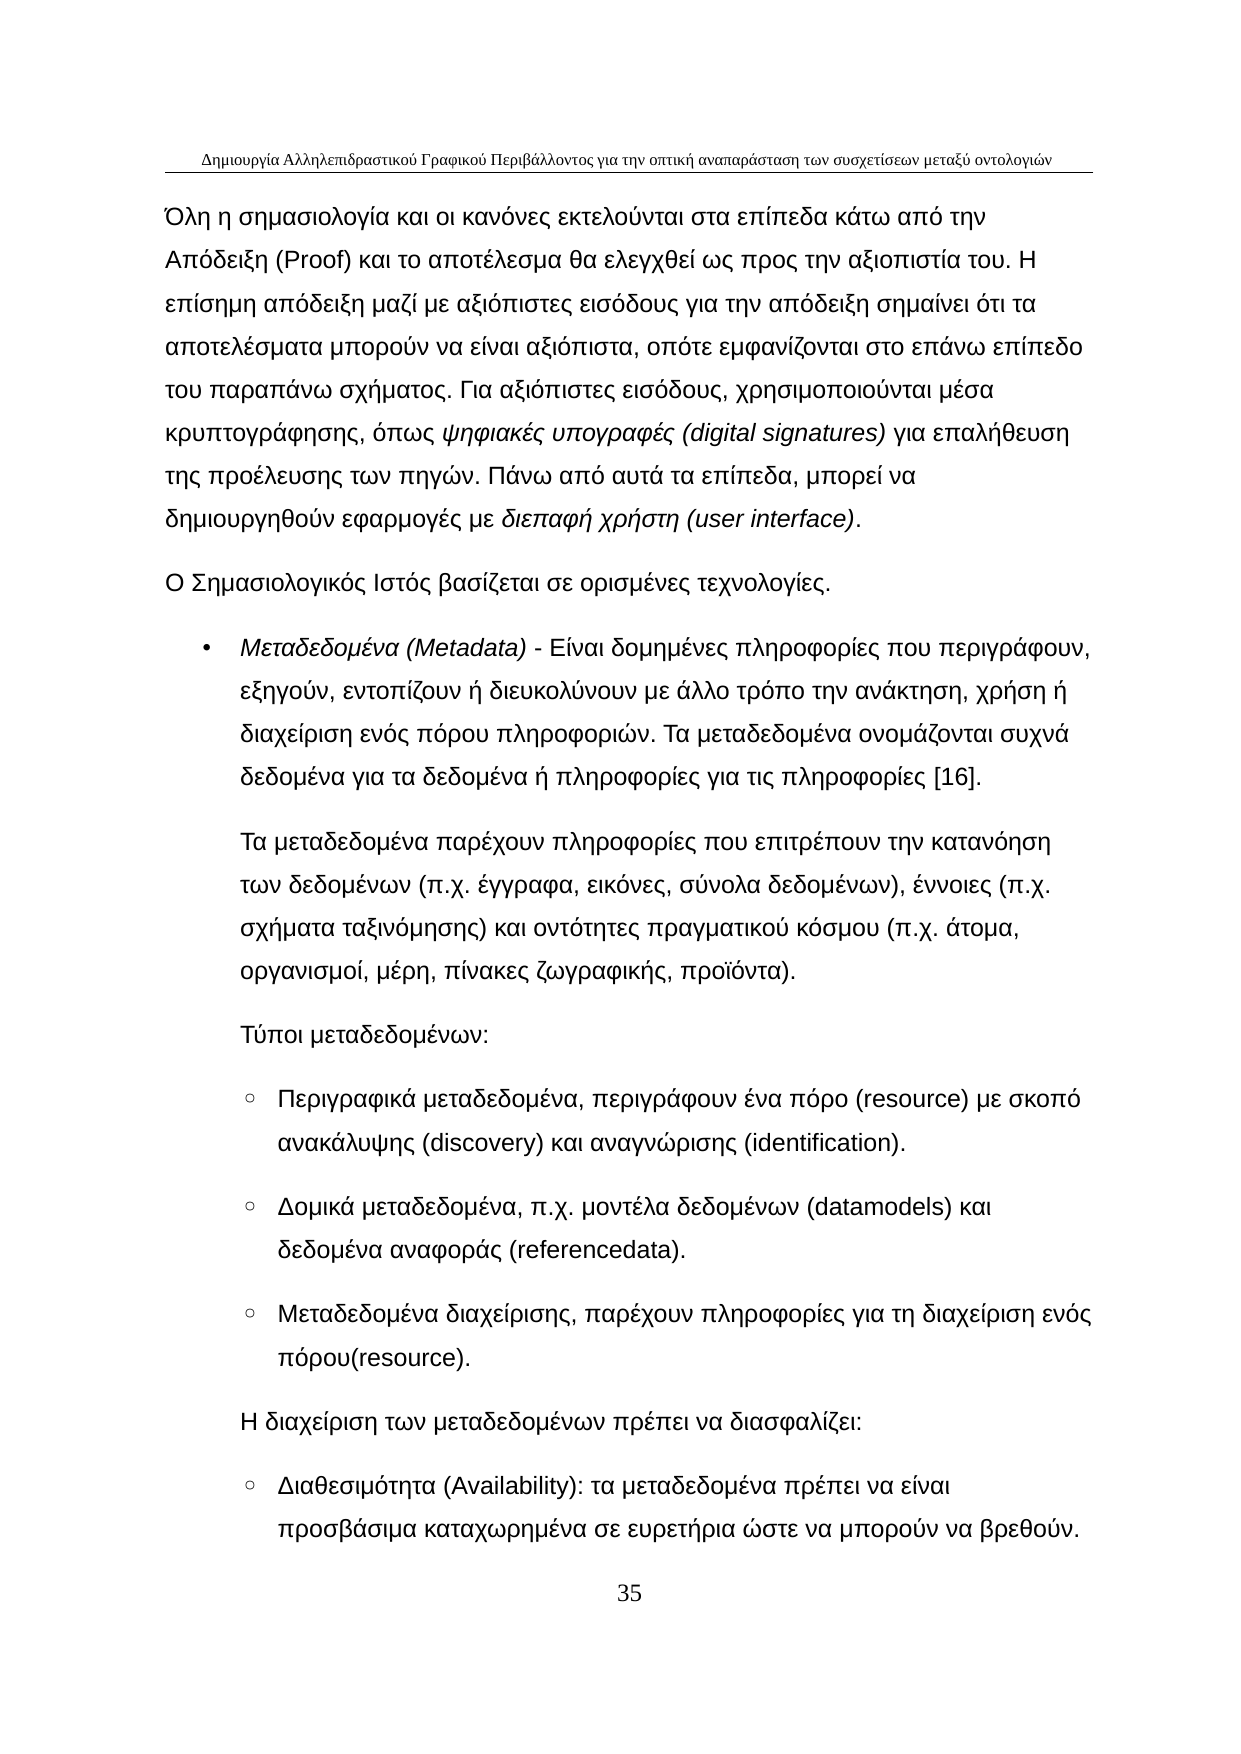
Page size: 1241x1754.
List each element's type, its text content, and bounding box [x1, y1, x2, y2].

text Ο Σημασιολογικός Ιστός βασίζεται σε ορισμένες τεχνολογίες. [165, 568, 1093, 597]
list Δομικά μεταδεδομένα, π.χ. μοντέλα δεδομένων (datamodels) και δεδομένα αναφοράς (referencedata). [240, 1192, 1093, 1264]
list Περιγραφικά μεταδεδομένα, περιγράφουν ένα πόρο (resource) με σκοπό ανακάλυψης (discovery) και αναγνώρισης (identification). [240, 1084, 1093, 1156]
list Τα μεταδεδομένα παρέχουν πληροφορίες που επιτρέπουν την κατανόηση των δεδομένων (π.χ. έγγραφα, εικόνες, σύνολα δεδομένων), έννοιες (π.χ. σχήματα ταξινόμησης) και οντότητες πραγματικού κόσμου (π.χ. άτομα, οργανισμοί, μέρη, πίνακες ζωγραφικής, προϊόντα). [202, 826, 1093, 984]
list Διαθεσιμότητα (Availability): τα μεταδεδομένα πρέπει να είναι προσβάσιμα καταχωρημένα σε ευρετήρια ώστε να μπορούν να βρεθούν. [240, 1471, 1093, 1543]
list Μεταδεδομένα (Metadata) - Είναι δομημένες πληροφορίες που περιγράφουν, εξηγούν, εντοπίζουν ή διευκολύνουν με άλλο τρόπο την ανάκτηση, χρήση ή διαχείριση ενός πόρου πληροφοριών. Τα μεταδεδομένα ονομάζονται συχνά δεδομένα για τα δεδομένα ή πληροφορίες για τις πληροφορίες [16]. [202, 633, 1093, 791]
list Η διαχείριση των μεταδεδομένων πρέπει να διασφαλίζει: [202, 1407, 1093, 1436]
list Τύποι μεταδεδομένων: [202, 1020, 1093, 1049]
list Μεταδεδομένα διαχείρισης, παρέχουν πληροφορίες για τη διαχείριση ενός πόρου(resource). [240, 1299, 1093, 1371]
text Όλη η σημασιολογία και οι κανόνες εκτελούνται στα επίπεδα κάτω από την Απόδειξη (Proof) και το αποτέλεσμα θα ελεγχθεί ως προς την αξιοπιστία του. Η επίσημη απόδειξη μαζί με αξιόπιστες εισόδους για την απόδειξη σημαίνει ότι τα αποτελέσματα μπορούν να είναι αξιόπιστα, οπότε εμφανίζονται στο επάνω επίπεδο του παραπάνω σχήματος. Για αξιόπιστες εισόδους, χρησιμοποιούνται μέσα κρυπτογράφησης, όπως ψηφιακές υπογραφές (digital signatures) για επαλήθευση της προέλευσης των πηγών. Πάνω από αυτά τα επίπεδα, μπορεί να δημιουργηθούν εφαρμογές με διεπαφή χρήστη (user interface). [165, 202, 1093, 533]
